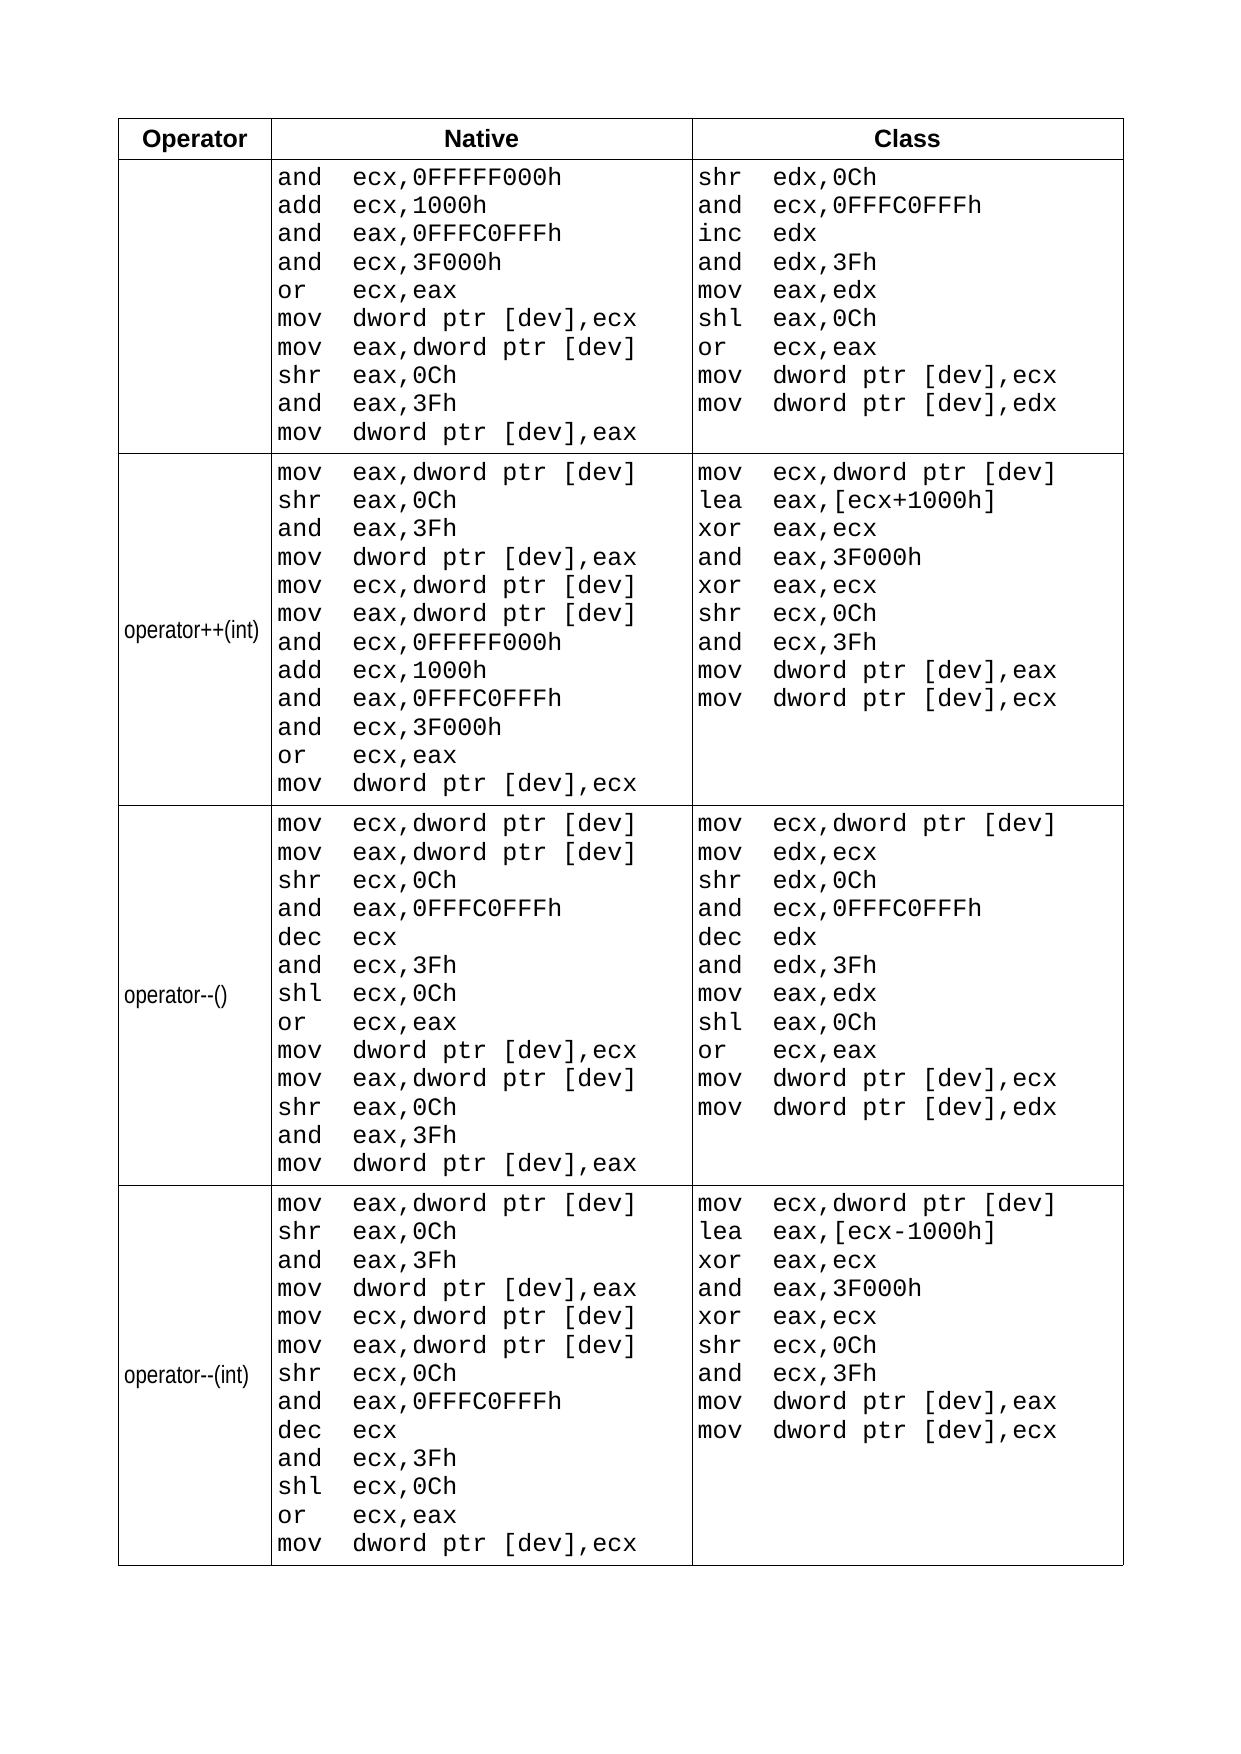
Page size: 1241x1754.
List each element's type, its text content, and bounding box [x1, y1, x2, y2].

table_cell mov eax,dword ptr [dev] shr eax,0Ch and eax,3Fh mov dword ptr [dev],eax mov ecx,dword ptr [dev] mov eax,dword ptr [dev] and ecx,0FFFFF000h add ecx,1000h and eax,0FFFC0FFFh and ecx,3F000h or ecx,eax mov dword ptr [dev],ecx [272, 454, 692, 805]
table_header Class [693, 119, 1123, 158]
table_cell mov ecx,dword ptr [dev] mov eax,dword ptr [dev] shr ecx,0Ch and eax,0FFFC0FFFh dec ecx and ecx,3Fh shl ecx,0Ch or ecx,eax mov dword ptr [dev],ecx mov eax,dword ptr [dev] shr eax,0Ch and eax,3Fh mov dword ptr [dev],eax [272, 806, 692, 1185]
table_cell mov ecx,dword ptr [dev] lea eax,[ecx-1000h] xor eax,ecx and eax,3F000h xor eax,ecx shr ecx,0Ch and ecx,3Fh mov dword ptr [dev],eax mov dword ptr [dev],ecx [693, 1186, 1123, 1565]
table_cell shr edx,0Ch and ecx,0FFFC0FFFh inc edx and edx,3Fh mov eax,edx shl eax,0Ch or ecx,eax mov dword ptr [dev],ecx mov dword ptr [dev],edx [693, 160, 1123, 453]
table_cell operator--(int) [119, 1186, 271, 1565]
table_header Operator [119, 119, 271, 158]
table_cell operator--() [119, 806, 271, 1185]
table_header Native [272, 119, 692, 158]
table_cell and ecx,0FFFFF000h add ecx,1000h and eax,0FFFC0FFFh and ecx,3F000h or ecx,eax mov dword ptr [dev],ecx mov eax,dword ptr [dev] shr eax,0Ch and eax,3Fh mov dword ptr [dev],eax [272, 160, 692, 453]
table_cell operator++(int) [119, 454, 271, 805]
table_cell mov ecx,dword ptr [dev] lea eax,[ecx+1000h] xor eax,ecx and eax,3F000h xor eax,ecx shr ecx,0Ch and ecx,3Fh mov dword ptr [dev],eax mov dword ptr [dev],ecx [693, 454, 1123, 805]
table_cell [119, 160, 271, 453]
table_cell mov eax,dword ptr [dev] shr eax,0Ch and eax,3Fh mov dword ptr [dev],eax mov ecx,dword ptr [dev] mov eax,dword ptr [dev] shr ecx,0Ch and eax,0FFFC0FFFh dec ecx and ecx,3Fh shl ecx,0Ch or ecx,eax mov dword ptr [dev],ecx [272, 1186, 692, 1565]
table_cell mov ecx,dword ptr [dev] mov edx,ecx shr edx,0Ch and ecx,0FFFC0FFFh dec edx and edx,3Fh mov eax,edx shl eax,0Ch or ecx,eax mov dword ptr [dev],ecx mov dword ptr [dev],edx [693, 806, 1123, 1185]
